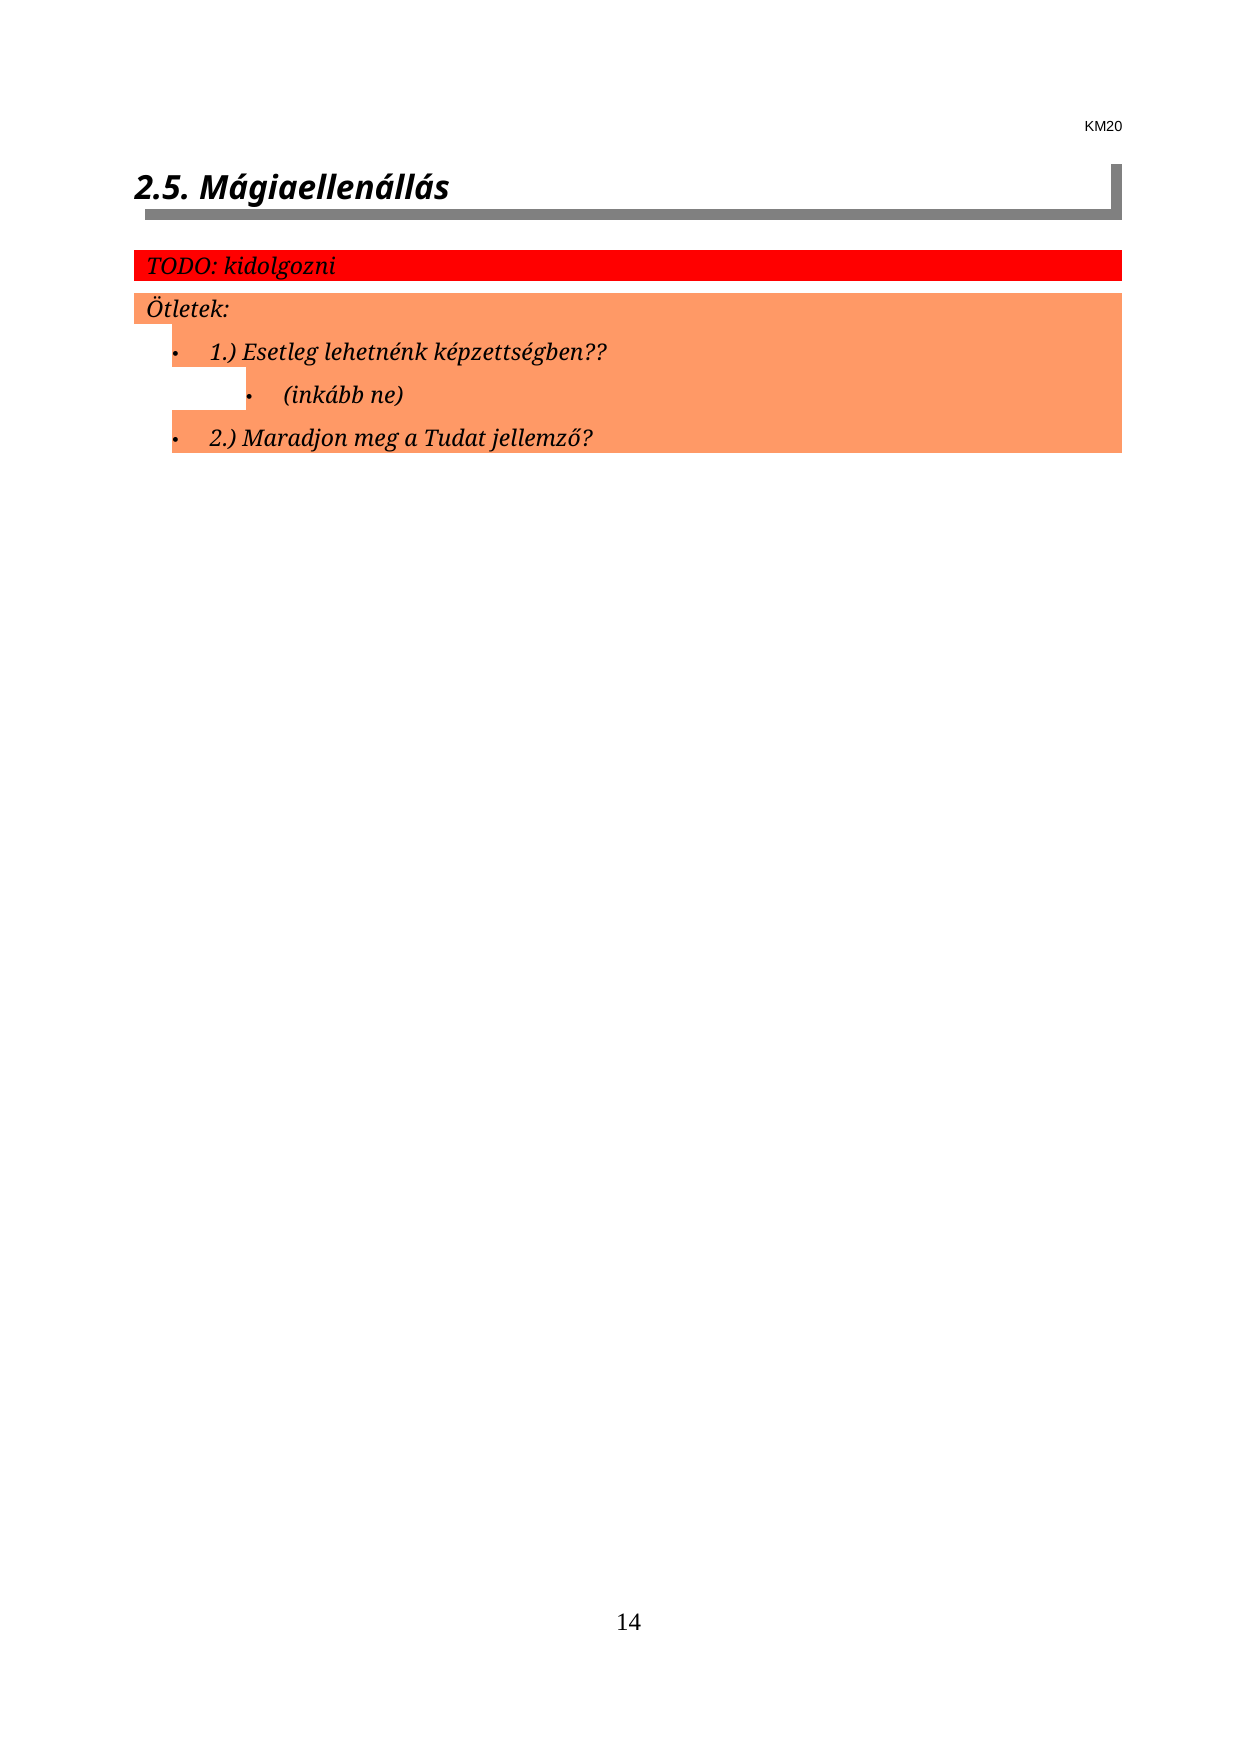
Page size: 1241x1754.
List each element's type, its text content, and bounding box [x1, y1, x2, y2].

list 2.) Maradjon meg a Tudat jellemző? [172, 422, 1122, 453]
subtitle Mágiaellenállás [134, 164, 1111, 209]
list 1.) Esetleg lehetnénk képzettségben?? [172, 336, 1122, 367]
list (inkább ne) [246, 379, 1122, 410]
text TODO: kidolgozni [134, 250, 1122, 281]
text Ötletek: [134, 293, 1122, 324]
